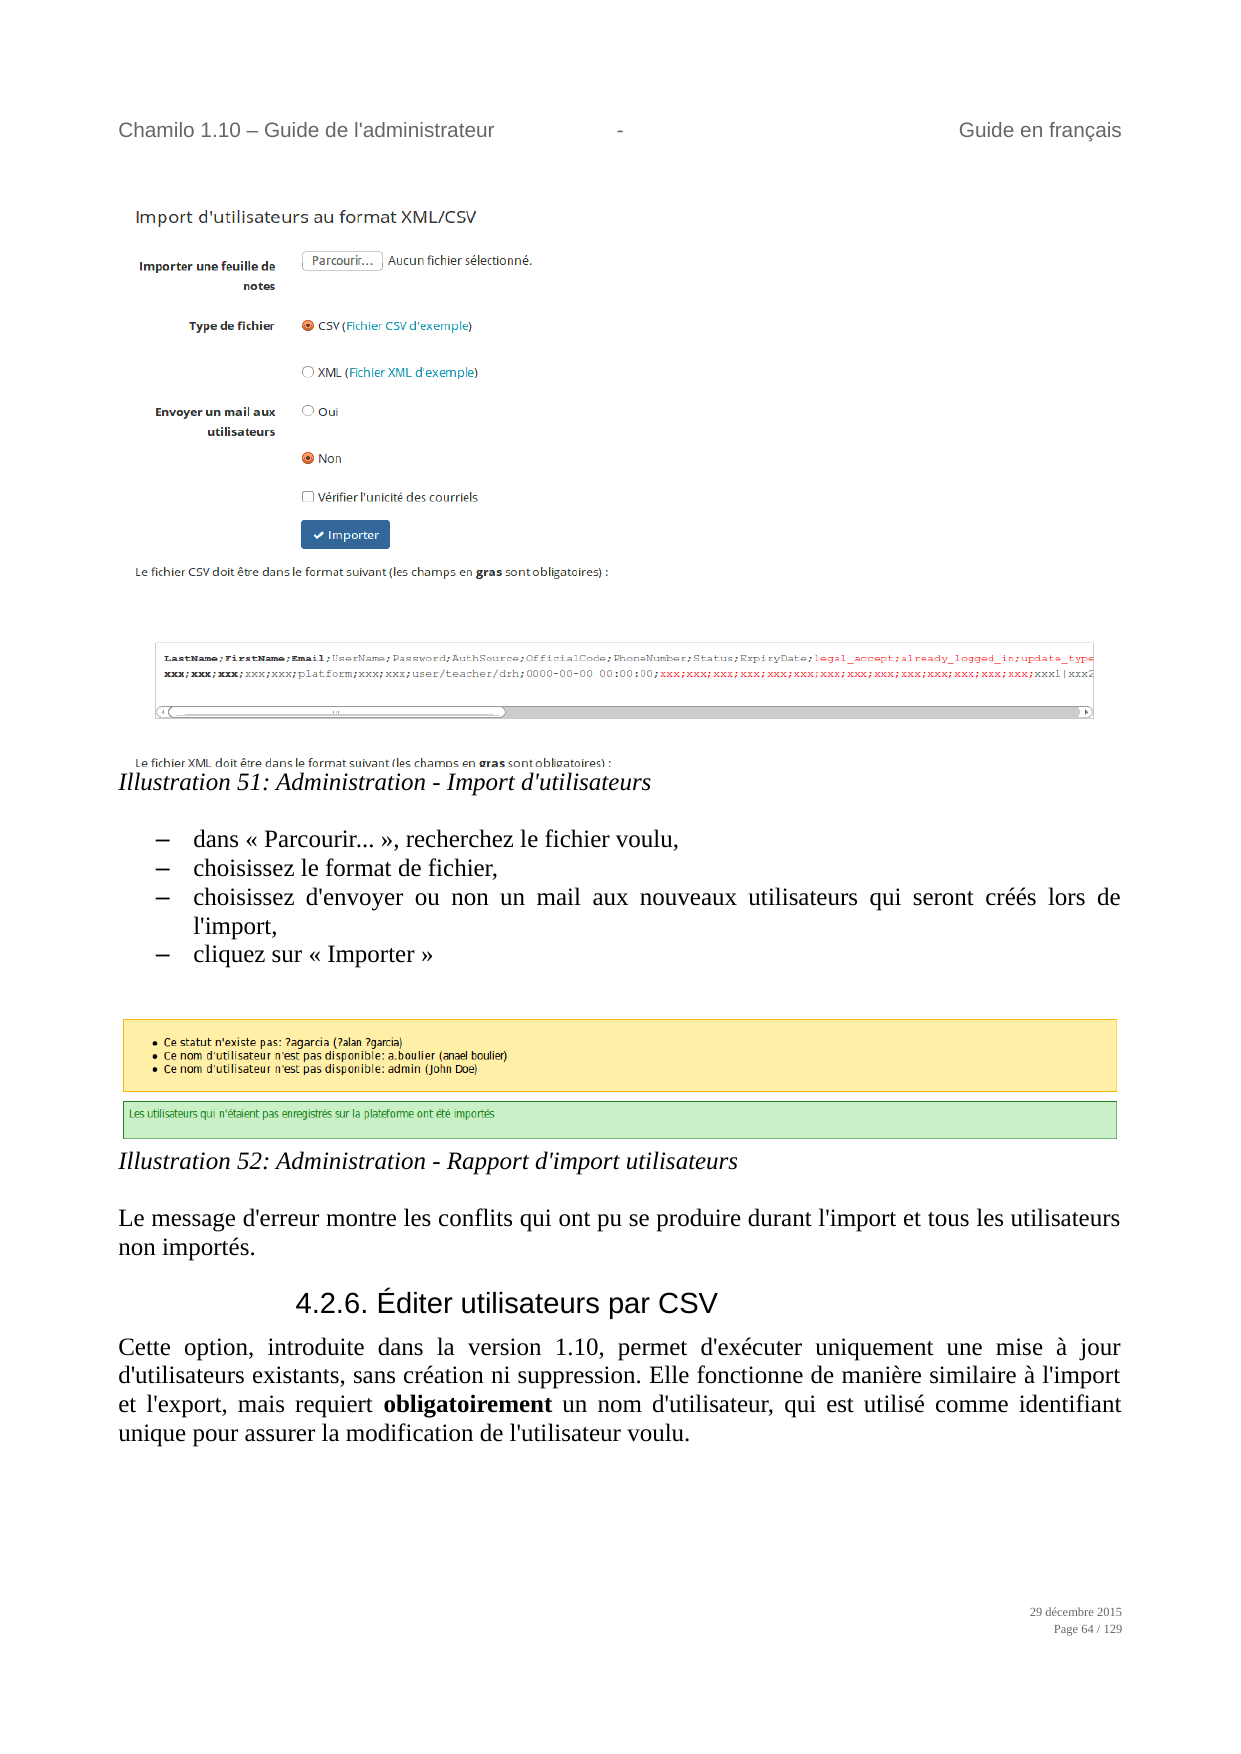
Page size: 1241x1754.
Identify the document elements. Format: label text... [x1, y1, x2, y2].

list choisissez le format de fichier, [156, 853, 1122, 882]
list cliquez sur « Importer » [156, 939, 1122, 968]
subtitle Éditer utilisateurs par CSV [295, 1286, 1122, 1319]
picture [118, 200, 1122, 767]
list Illustration 51: Administration - Import d'utilisateurs [118, 767, 1122, 796]
text Le message d'erreur montre les conflits qui ont pu se produire durant l'import et tous les utilisateurs non importés. [118, 1203, 1122, 1261]
text Cette option, introduite dans la version 1.10, permet d'exécuter uniquement une mise à jour d'utilisateurs existants, sans création ni suppression. Elle fonctionne de manière similaire à l'import et l'export, mais requiert obligatoirement un nom d'utilisateur, qui est utilisé comme identifiant unique pour assurer la modification de l'utilisateur voulu. [118, 1332, 1122, 1447]
picture [118, 1009, 1123, 1146]
text Illustration 52: Administration - Rapport d'import utilisateurs [118, 1146, 1122, 1174]
list choisissez d'envoyer ou non un mail aux nouveaux utilisateurs qui seront créés lors de l'import, [156, 882, 1122, 939]
list dans « Parcourir... », recherchez le fichier voulu, [156, 824, 1122, 853]
